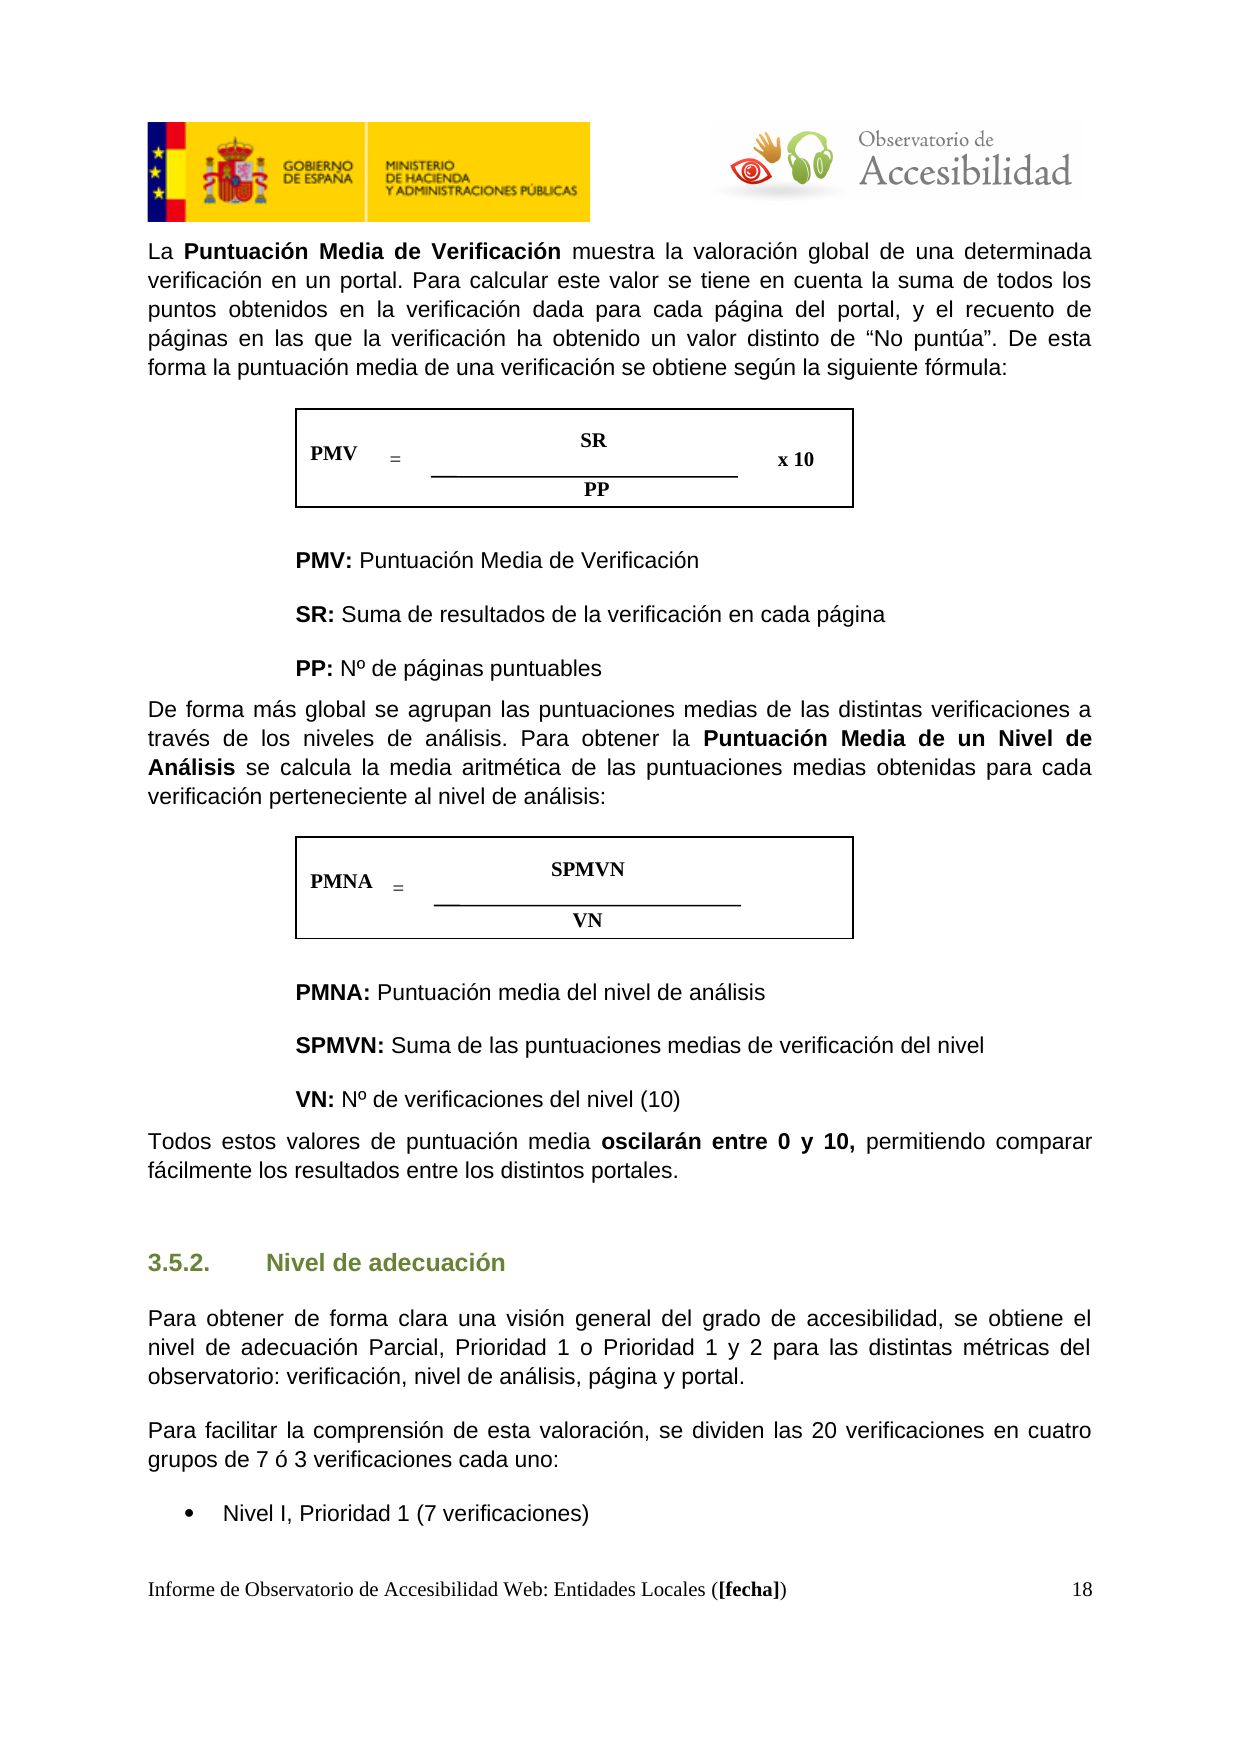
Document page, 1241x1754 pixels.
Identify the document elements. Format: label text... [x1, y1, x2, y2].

text PP: Nº de páginas puntuables [295, 654, 1092, 681]
text VN: Nº de verificaciones del nivel (10) [295, 1086, 1092, 1113]
text PMV: Puntuación Media de Verificación [295, 547, 1092, 573]
text De forma más global se agrupan las puntuaciones medias de las distintas verificaciones a través de los niveles de análisis. Para obtener la Puntuación Media de un Nivel de Análisis se calcula la media aritmética de las puntuaciones medias obtenidas para cada verificación perteneciente al nivel de análisis: [148, 696, 1092, 809]
text SPMVN: Suma de las puntuaciones medias de verificación del nivel [295, 1032, 1092, 1059]
list Nivel I, Prioridad 1 (7 verificaciones) [185, 1499, 1092, 1526]
text Para facilitar la comprensión de esta valoración, se dividen las 20 verificaciones en cuatro grupos de 7 ó 3 verificaciones cada uno: [148, 1417, 1092, 1472]
list Nivel de adecuación [148, 1248, 1092, 1277]
picture [710, 122, 1086, 205]
text PMNA: Puntuación media del nivel de análisis [295, 978, 1092, 1005]
text Para obtener de forma clara una visión general del grado de accesibilidad, se obtiene el nivel de adecuación Parcial, Prioridad 1 o Prioridad 1 y 2 para las distintas métricas del observatorio: verificación, nivel de análisis, página y portal. [148, 1305, 1092, 1389]
text Todos estos valores de puntuación media oscilarán entre 0 y 10, permitiendo comparar fácilmente los resultados entre los distintos portales. [148, 1128, 1092, 1183]
text SR: Suma de resultados de la verificación en cada página [295, 601, 1092, 627]
text La Puntuación Media de Verificación muestra la valoración global de una determinada verificación en un portal. Para calcular este valor se tiene en cuenta la suma de todos los puntos obtenidos en la verificación dada para cada página del portal, y el recuento de páginas en las que la verificación ha obtenido un valor distinto de “No puntúa”. De esta forma la puntuación media de una verificación se obtiene según la siguiente fórmula: [148, 238, 1092, 380]
picture [147, 122, 591, 222]
